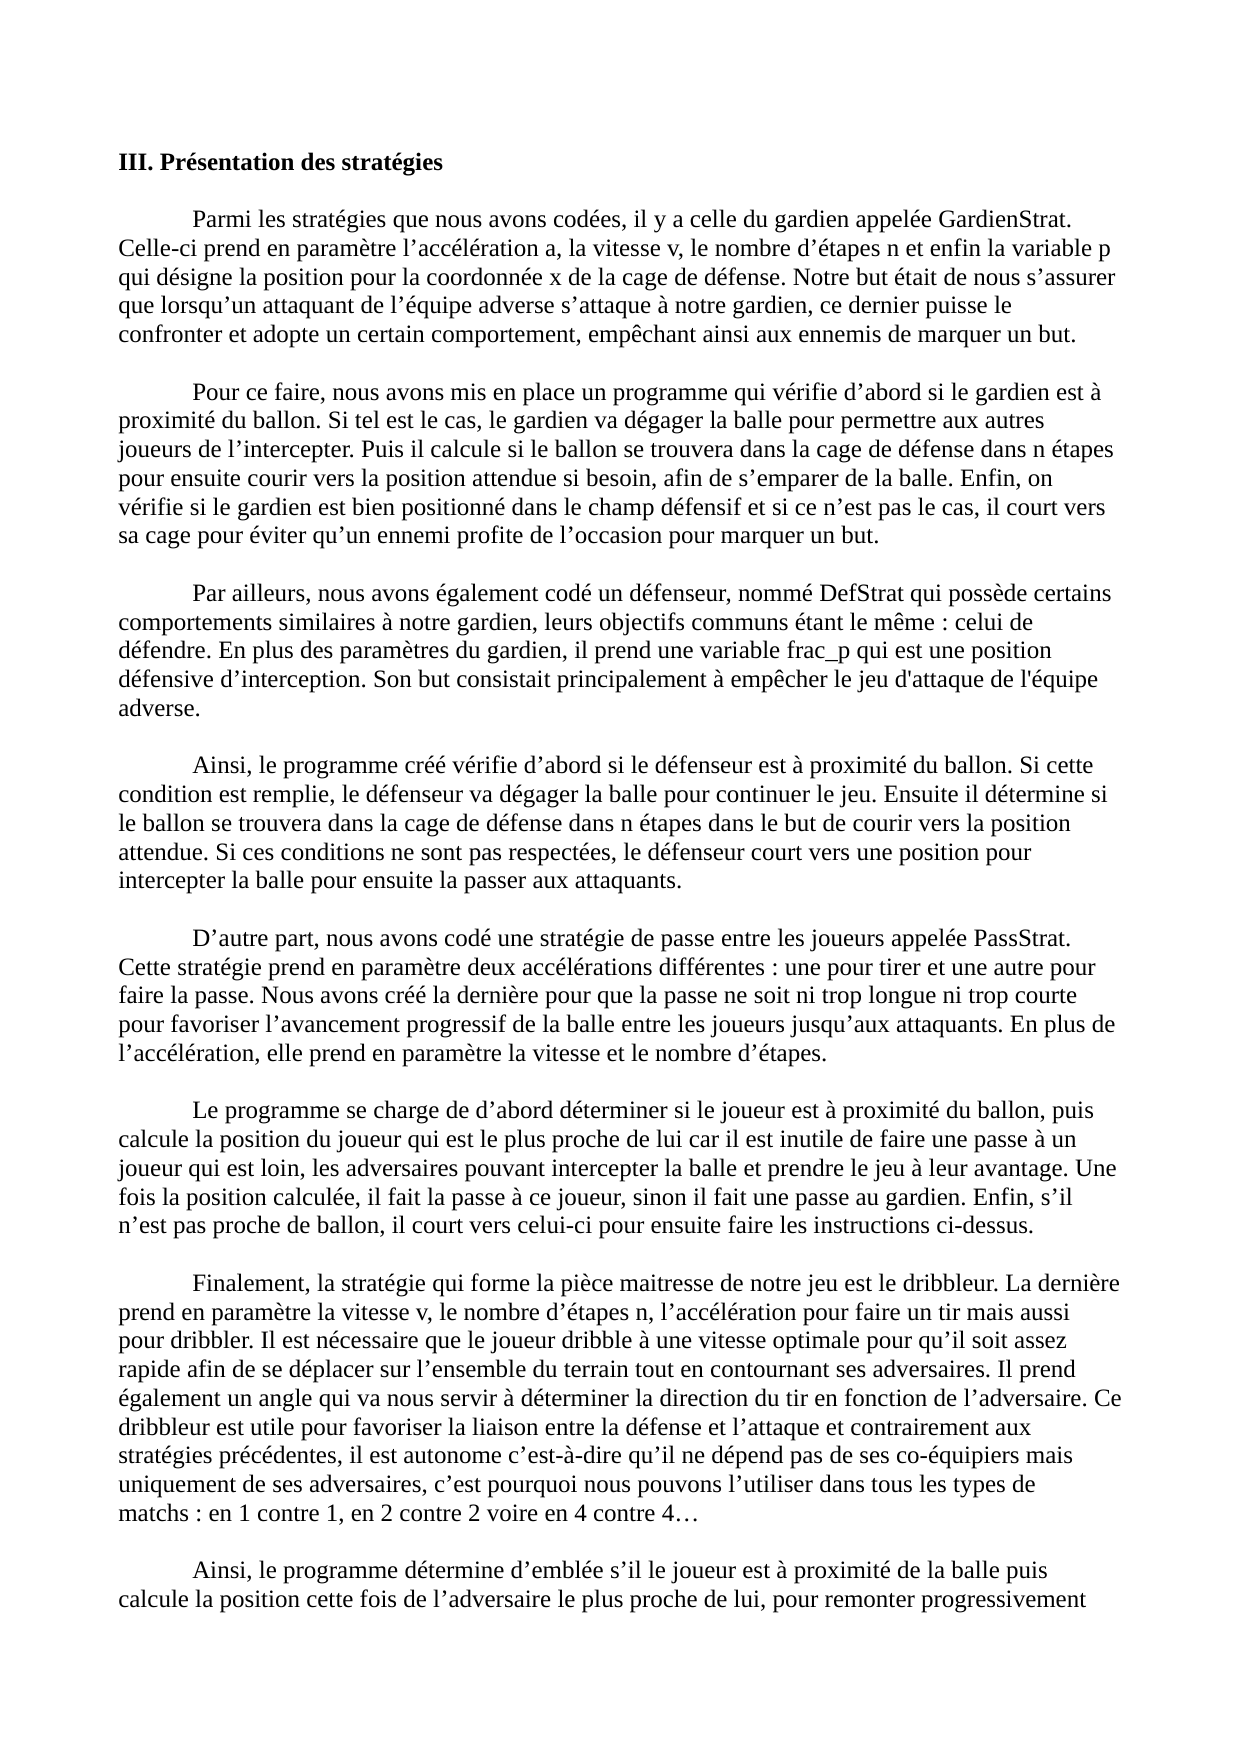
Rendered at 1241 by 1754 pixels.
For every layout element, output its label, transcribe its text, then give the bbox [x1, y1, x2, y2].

text III. Présentation des stratégies [118, 147, 1122, 176]
text Par ailleurs, nous avons également codé un défenseur, nommé DefStrat qui possède certains comportements similaires à notre gardien, leurs objectifs communs étant le même : celui de défendre. En plus des paramètres du gardien, il prend une variable frac_p qui est une position défensive d’interception. Son but consistait principalement à empêcher le jeu d'attaque de l'équipe adverse. [118, 578, 1122, 722]
text Ainsi, le programme détermine d’emblée s’il le joueur est à proximité de la balle puis calcule la position cette fois de l’adversaire le plus proche de lui, pour remonter progressivement [118, 1556, 1122, 1613]
text Ainsi, le programme créé vérifie d’abord si le défenseur est à proximité du ballon. Si cette condition est remplie, le défenseur va dégager la balle pour continuer le jeu. Ensuite il détermine si le ballon se trouvera dans la cage de défense dans n étapes dans le but de courir vers la position attendue. Si ces conditions ne sont pas respectées, le défenseur court vers une position pour intercepter la balle pour ensuite la passer aux attaquants. [118, 751, 1122, 894]
text Le programme se charge de d’abord déterminer si le joueur est à proximité du ballon, puis calcule la position du joueur qui est le plus proche de lui car il est inutile de faire une passe à un joueur qui est loin, les adversaires pouvant intercepter la balle et prendre le jeu à leur avantage. Une fois la position calculée, il fait la passe à ce joueur, sinon il fait une passe au gardien. Enfin, s’il n’est pas proche de ballon, il court vers celui-ci pour ensuite faire les instructions ci-dessus. [118, 1096, 1122, 1239]
text Finalement, la stratégie qui forme la pièce maitresse de notre jeu est le dribbleur. La dernière prend en paramètre la vitesse v, le nombre d’étapes n, l’accélération pour faire un tir mais aussi pour dribbler. Il est nécessaire que le joueur dribble à une vitesse optimale pour qu’il soit assez rapide afin de se déplacer sur l’ensemble du terrain tout en contournant ses adversaires. Il prend également un angle qui va nous servir à déterminer la direction du tir en fonction de l’adversaire. Ce dribbleur est utile pour favoriser la liaison entre la défense et l’attaque et contrairement aux stratégies précédentes, il est autonome c’est-à-dire qu’il ne dépend pas de ses co-équipiers mais uniquement de ses adversaires, c’est pourquoi nous pouvons l’utiliser dans tous les types de matchs : en 1 contre 1, en 2 contre 2 voire en 4 contre 4… [118, 1268, 1122, 1527]
text Pour ce faire, nous avons mis en place un programme qui vérifie d’abord si le gardien est à proximité du ballon. Si tel est le cas, le gardien va dégager la balle pour permettre aux autres joueurs de l’intercepter. Puis il calcule si le ballon se trouvera dans la cage de défense dans n étapes pour ensuite courir vers la position attendue si besoin, afin de s’emparer de la balle. Enfin, on vérifie si le gardien est bien positionné dans le champ défensif et si ce n’est pas le cas, il court vers sa cage pour éviter qu’un ennemi profite de l’occasion pour marquer un but. [118, 377, 1122, 549]
text Parmi les stratégies que nous avons codées, il y a celle du gardien appelée GardienStrat. Celle-ci prend en paramètre l’accélération a, la vitesse v, le nombre d’étapes n et enfin la variable p qui désigne la position pour la coordonnée x de la cage de défense. Notre but était de nous s’assurer que lorsqu’un attaquant de l’équipe adverse s’attaque à notre gardien, ce dernier puisse le confronter et adopte un certain comportement, empêchant ainsi aux ennemis de marquer un but. [118, 204, 1122, 348]
text D’autre part, nous avons codé une stratégie de passe entre les joueurs appelée PassStrat. [118, 923, 1122, 952]
text Cette stratégie prend en paramètre deux accélérations différentes : une pour tirer et une autre pour faire la passe. Nous avons créé la dernière pour que la passe ne soit ni trop longue ni trop courte pour favoriser l’avancement progressif de la balle entre les joueurs jusqu’aux attaquants. En plus de l’accélération, elle prend en paramètre la vitesse et le nombre d’étapes. [118, 952, 1122, 1067]
